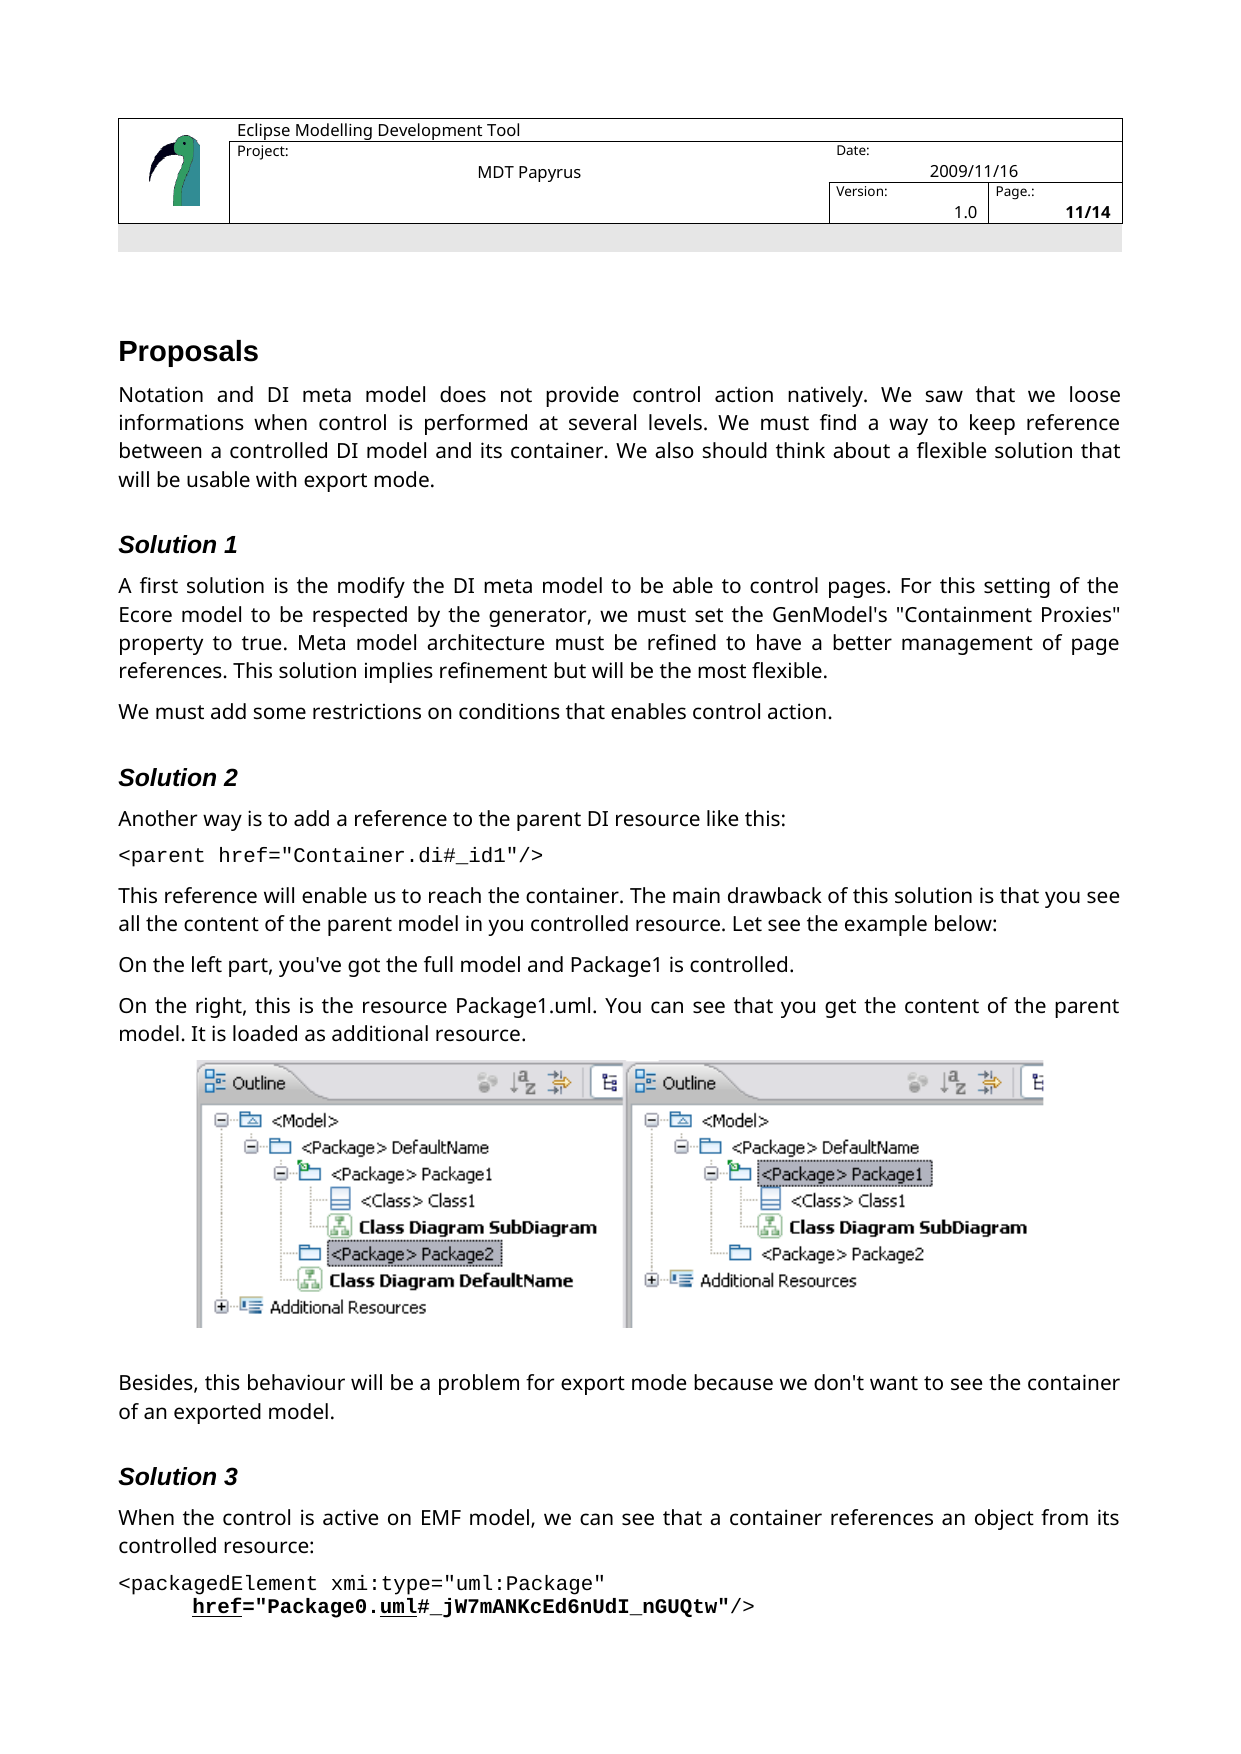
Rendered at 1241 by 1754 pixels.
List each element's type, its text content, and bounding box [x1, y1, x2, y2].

text <packagedElement xmi:type="uml:Package" href="Package0.uml#_jW7mANKcEd6nUdI_nGUQtw"/> [118, 1572, 1122, 1620]
subtitle Solution 1 [118, 531, 1122, 559]
subtitle Solution 3 [118, 1463, 1122, 1491]
text Notation and DI meta model does not provide control action natively. We saw that we loose informations when control is performed at several levels. We must find a way to keep reference between a controlled DI model and its container. We also should think about a flexible solution that will be usable with export mode. [118, 380, 1122, 493]
text On the left part, you've got the full model and Package1 is controlled. [118, 950, 1122, 978]
subtitle Solution 2 [118, 763, 1122, 791]
text We must add some restrictions on conditions that enables control action. [118, 697, 1122, 726]
text <parent href="Container.di#_id1"/> [118, 844, 1122, 868]
picture [196, 1060, 1044, 1328]
text Besides, this behaviour will be a problem for export mode because we don't want to see the container of an exported model. [118, 1368, 1122, 1425]
text On the right, this is the resource Package1.uml. You can see that you get the content of the parent model. It is loaded as additional resource. [118, 991, 1122, 1048]
text Another way is to add a reference to the parent DI resource like this: [118, 804, 1122, 832]
subtitle Proposals [118, 335, 1122, 367]
text A first solution is the modify the DI meta model to be able to control pages. For this setting of the Ecore model to be respected by the generator, we must set the GenModel's "Containment Proxies" property to true. Meta model architecture must be refined to have a better management of page references. This solution implies refinement but will be the most flexible. [118, 571, 1122, 685]
text This reference will enable us to reach the container. The main drawback of this solution is that you see all the content of the parent model in you controlled resource. Let see the example below: [118, 881, 1122, 938]
picture [147, 133, 201, 209]
text When the control is active on EMF model, we can see that a container references an object from its controlled resource: [118, 1503, 1122, 1560]
